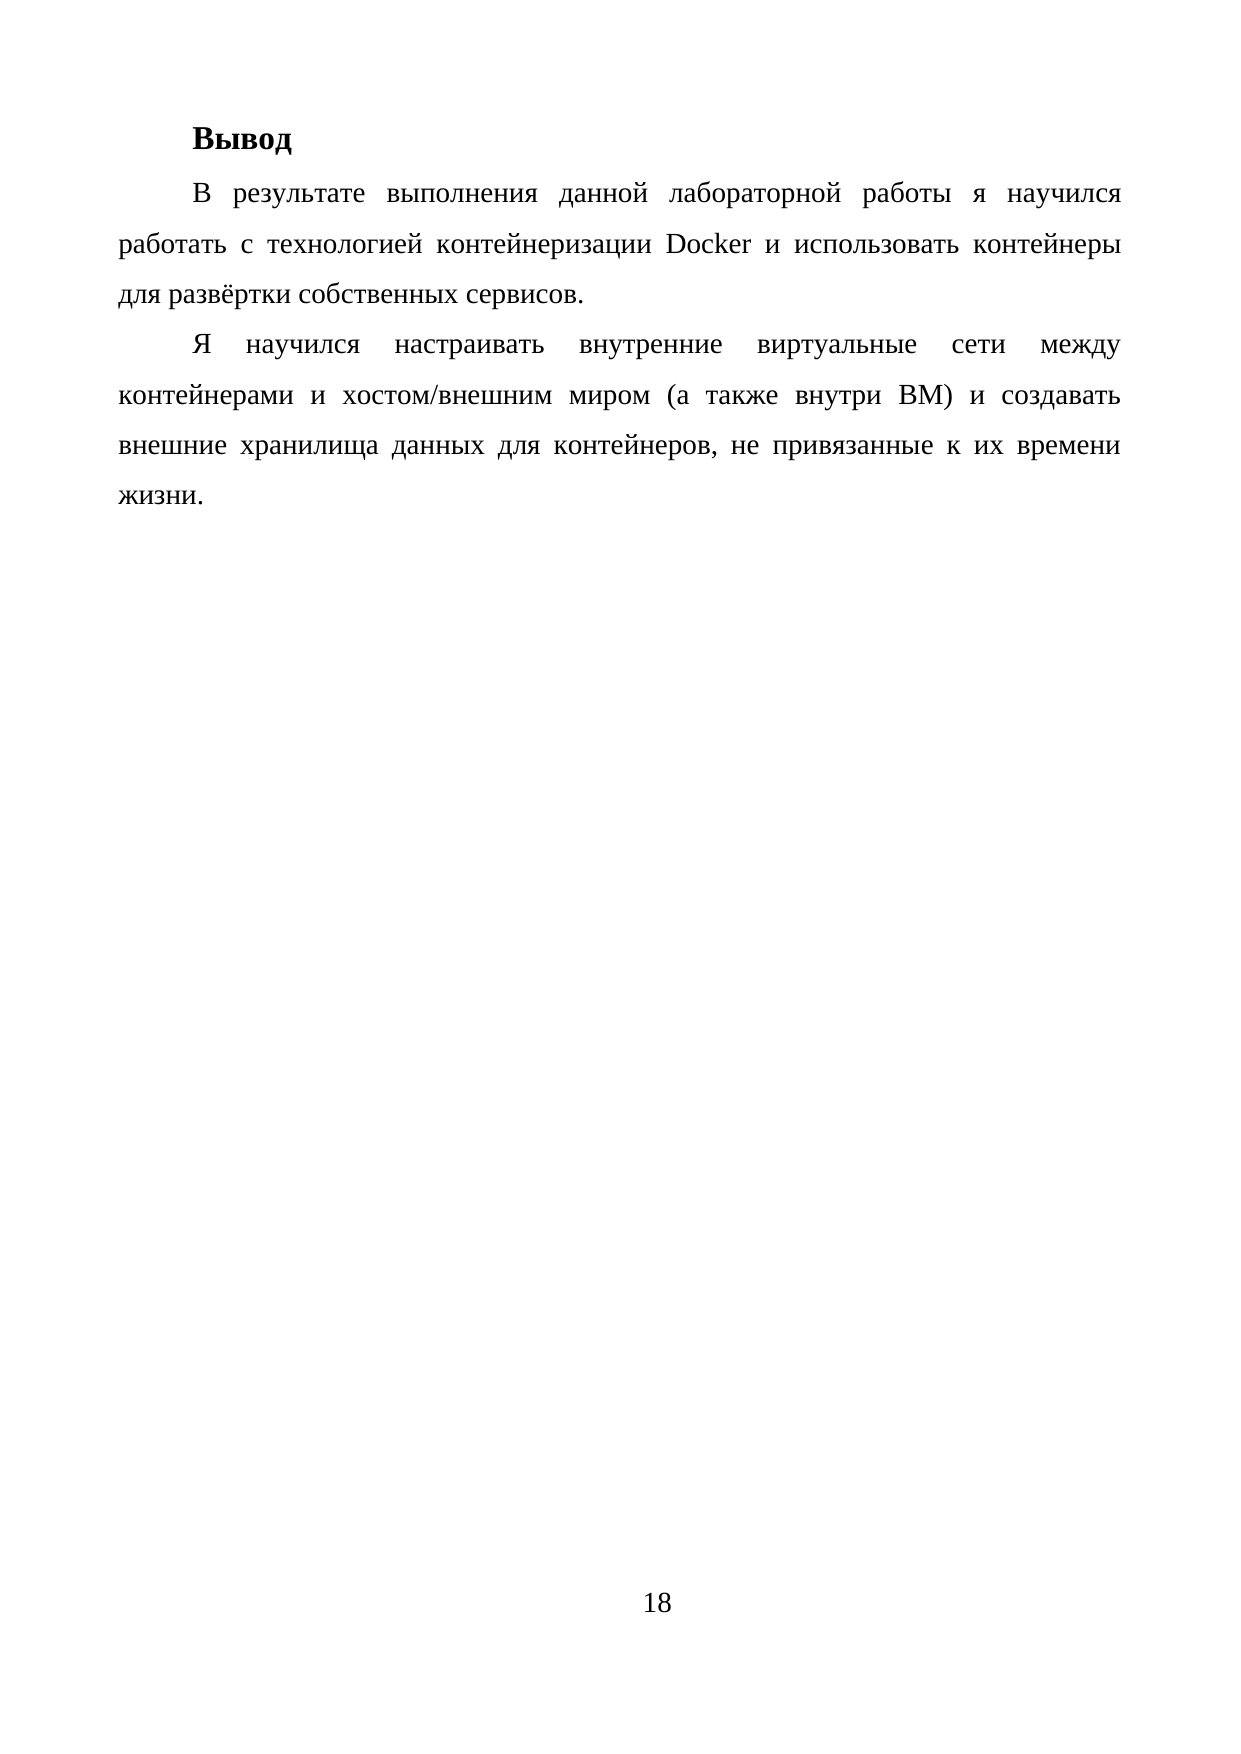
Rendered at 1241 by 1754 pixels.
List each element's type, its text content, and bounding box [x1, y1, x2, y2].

text В результате выполнения данной лабораторной работы я научился работать с технологией контейнеризации Docker и использовать контейнеры для развёртки собственных сервисов. [118, 176, 1122, 310]
text Я научился настраивать внутренние виртуальные сети между контейнерами и хостом/внешним миром (а также внутри ВМ) и создавать внешние хранилища данных для контейнеров, не привязанные к их времени жизни. [118, 327, 1122, 511]
subtitle Вывод [118, 118, 1122, 156]
